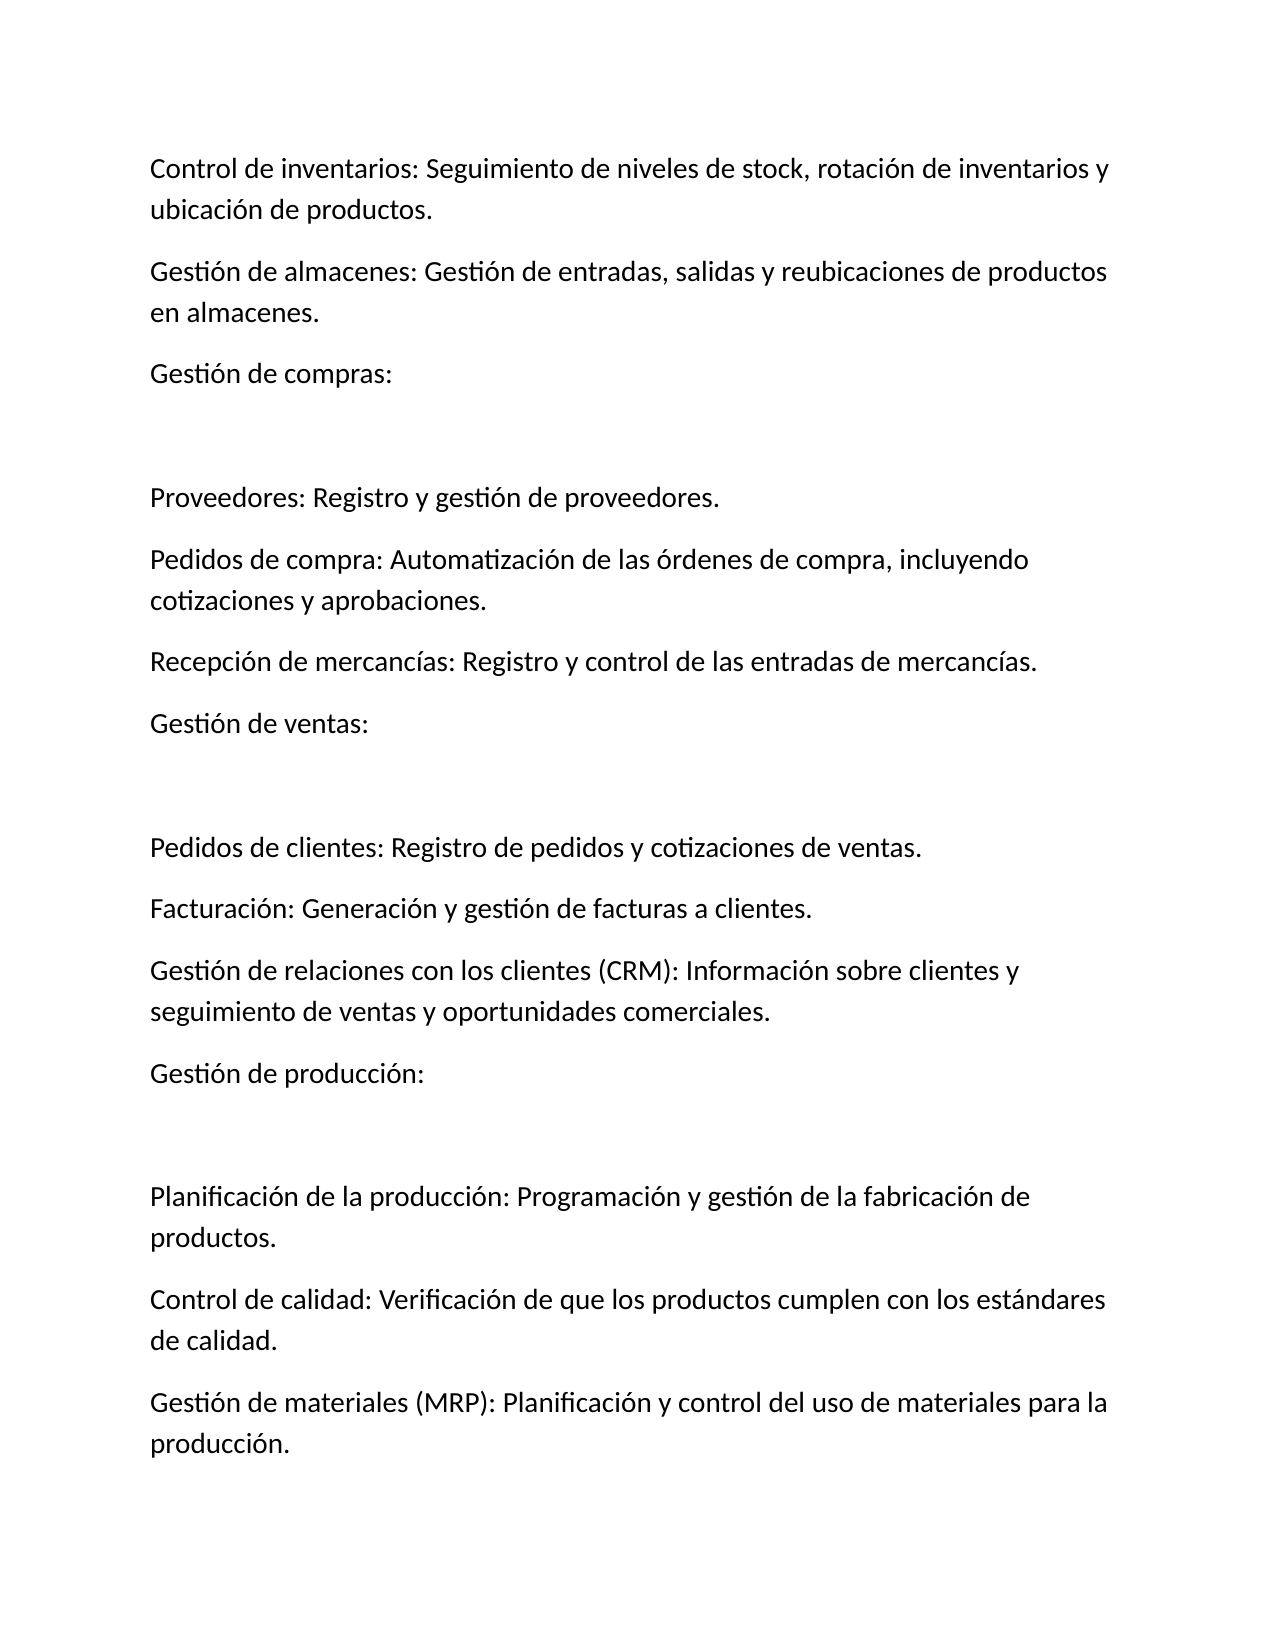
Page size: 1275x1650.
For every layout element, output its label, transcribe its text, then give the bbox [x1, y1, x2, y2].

text Facturación: Generación y gestión de facturas a clientes. [150, 891, 1125, 926]
text Gestión de compras: [150, 355, 1125, 391]
text Gestión de almacenes: Gestión de entradas, salidas y reubicaciones de productos en almacenes. [150, 253, 1125, 329]
text Gestión de materiales (MRP): Planificación y control del uso de materiales para la producción. [150, 1384, 1125, 1461]
text Control de calidad: Verificación de que los productos cumplen con los estándares de calidad. [150, 1281, 1125, 1358]
text Control de inventarios: Seguimiento de niveles de stock, rotación de inventarios y ubicación de productos. [150, 150, 1125, 227]
text Proveedores: Registro y gestión de proveedores. [150, 479, 1125, 514]
text Gestión de producción: [150, 1055, 1125, 1091]
text Gestión de relaciones con los clientes (CRM): Información sobre clientes y seguimiento de ventas y oportunidades comerciales. [150, 952, 1125, 1029]
text Recepción de mercancías: Registro y control de las entradas de mercancías. [150, 643, 1125, 679]
text Gestión de ventas: [150, 705, 1125, 741]
text Pedidos de clientes: Registro de pedidos y cotizaciones de ventas. [150, 829, 1125, 864]
text Pedidos de compra: Automatización de las órdenes de compra, incluyendo cotizaciones y aprobaciones. [150, 541, 1125, 617]
text Planificación de la producción: Programación y gestión de la fabricación de productos. [150, 1178, 1125, 1255]
